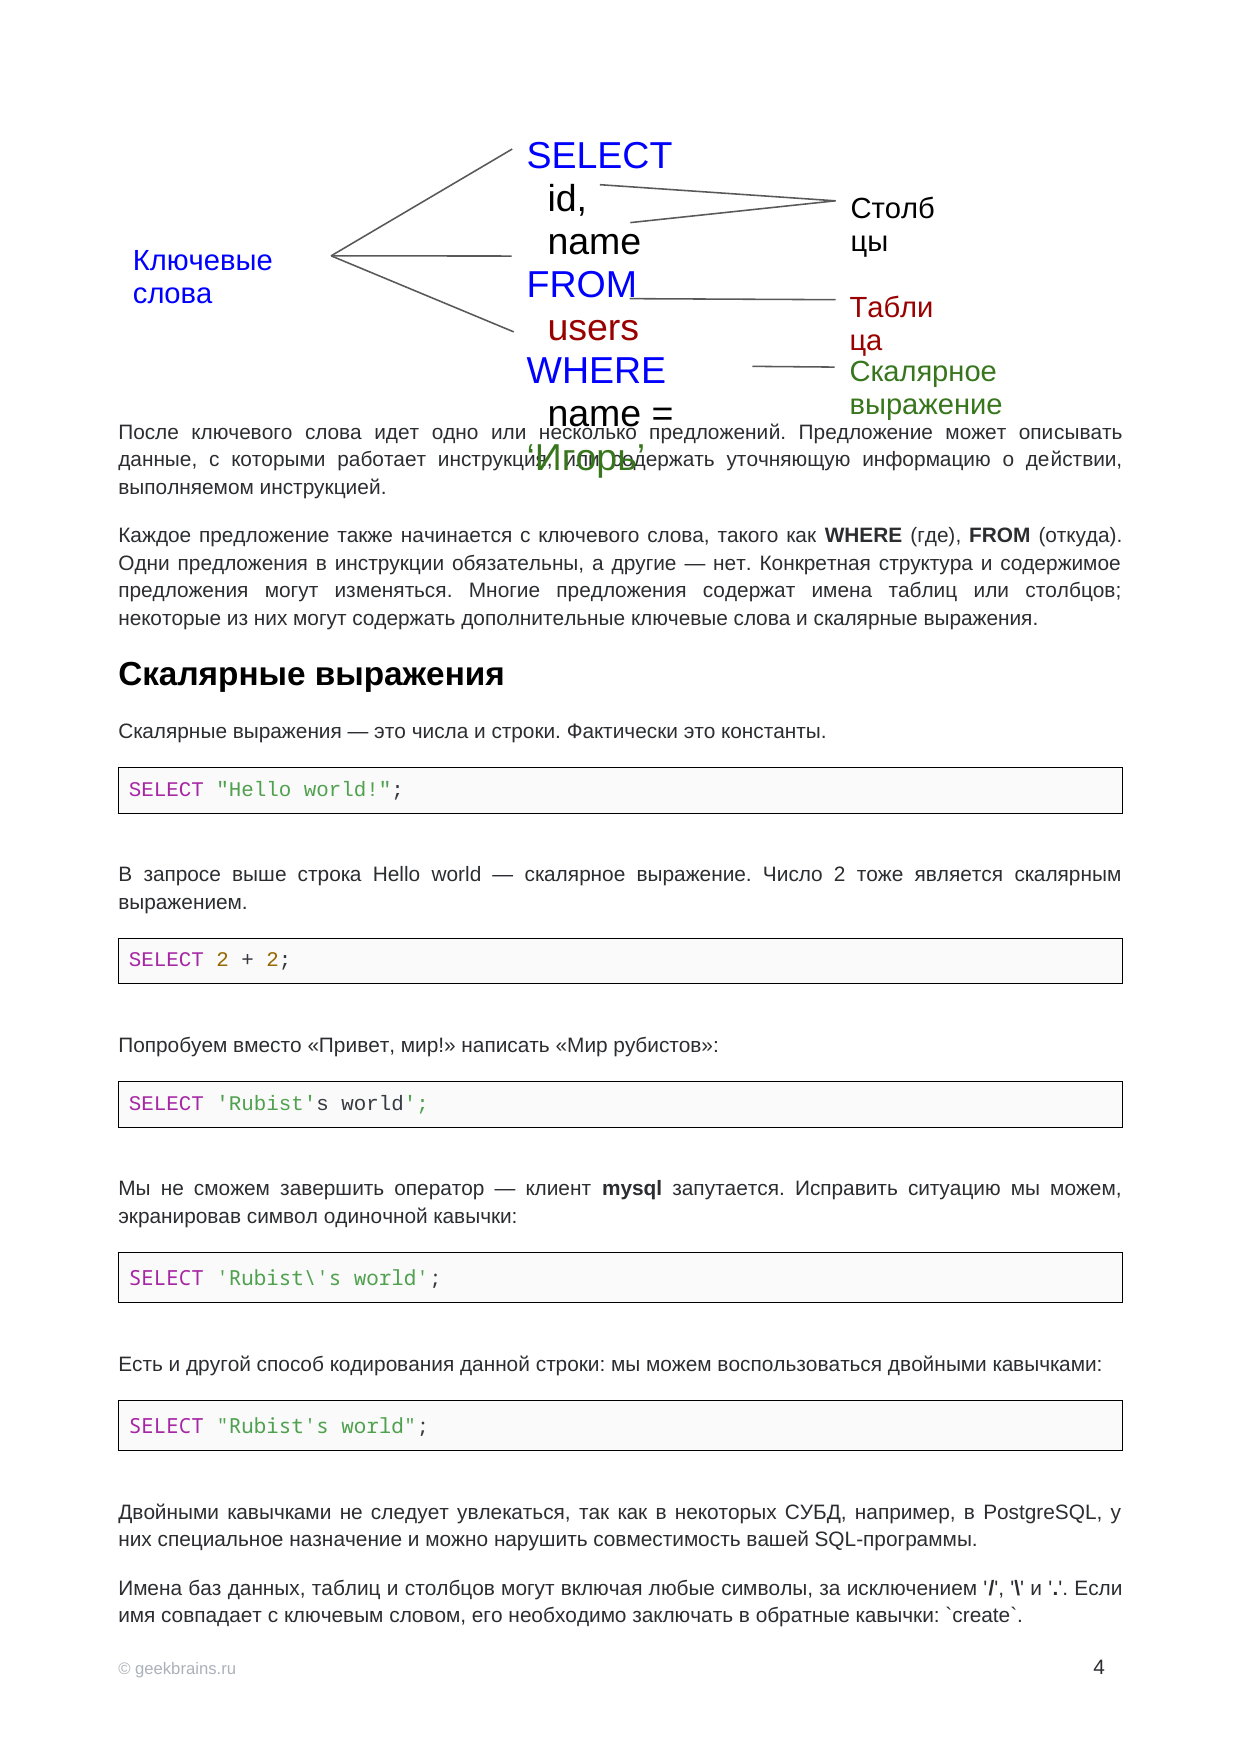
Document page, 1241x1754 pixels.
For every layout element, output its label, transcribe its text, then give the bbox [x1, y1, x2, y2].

text Есть и другой способ кодирования данной строки: мы можем воспользоваться двойными кавычками: [118, 1324, 1122, 1375]
text Мы не сможем завершить оператор — клиент mysql запутается. Исправить ситуацию мы можем, экранировав символ одиночной кавычки: [118, 1148, 1122, 1227]
text Каждое предложение также начинается с ключевого слова, такого как WHERE (где), FROM (откуда). Одни предложения в инструкции обязательны, а другие — нет. Конкретная структура и содержимое предложения могут из­меняться. Многие предложения содержат имена таблиц или столбцов; некоторые из них могут содержать дополнительные ключевые слова и скалярные выражения. [118, 523, 1122, 629]
text В запросе выше строка Hello world — скалярное выражение. Число 2 тоже является скалярным выражением. [118, 834, 1122, 913]
table_header SELECT "Hello world!"; [119, 768, 1122, 813]
table_header SELECT 'Rubist\'s world'; [119, 1253, 1122, 1302]
text Имена баз данных, таблиц и столбцов могут включая любые символы, за исключением '/', '\' и '.'. Если имя совпадает с ключевым словом, его необходимо заключать в обратные кавычки: `create`. [118, 1575, 1122, 1627]
text Двойными кавычками не следует увлекаться, так как в некоторых СУБД, например, в PostgreSQL, у них специальное назначение и можно нарушить совместимость вашей SQL-программы. [118, 1472, 1122, 1551]
text После ключевого слова идет одно или несколько предложений. Предложение может опи­сывать данные, с которыми работает инструкция, или содержать уточняющую информацию о действии, выполняемом инструкцией. [118, 419, 1122, 498]
subtitle Скалярные выражения [118, 654, 1122, 692]
text Попробуем вместо «Привет, мир!» написать «Мир рубистов»: [118, 1005, 1122, 1057]
table_header SELECT "Rubist's world"; [119, 1401, 1122, 1450]
table_header SELECT 'Rubist's world'; [119, 1082, 1122, 1127]
table_header SELECT 2 + 2; [119, 939, 1122, 983]
text Скалярные выражения — это числа и строки. Фактически это константы. [118, 719, 1122, 743]
